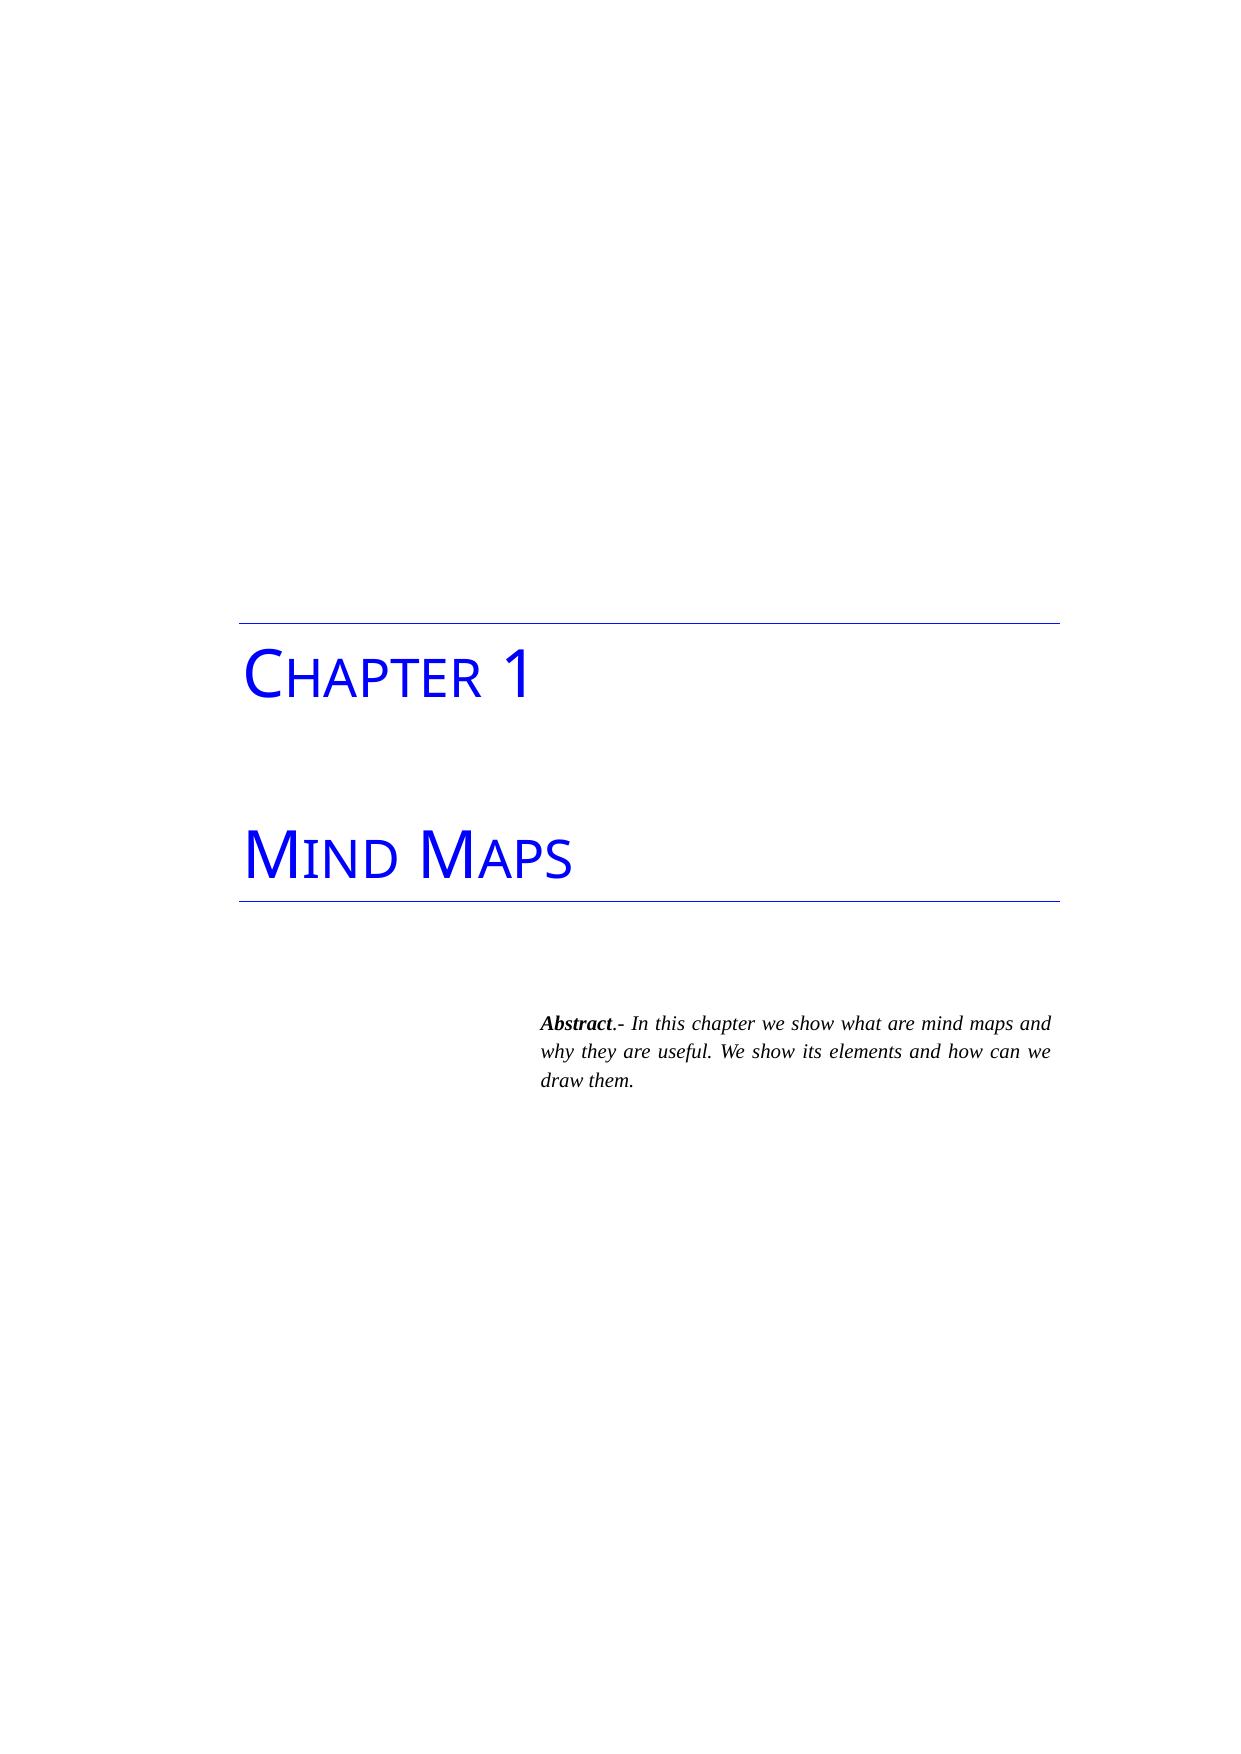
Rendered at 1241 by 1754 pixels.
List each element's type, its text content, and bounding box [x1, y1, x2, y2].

subtitle Mind Maps [239, 624, 1060, 901]
text Abstract.- In this chapter we show what are mind maps and why they are useful. We show its elements and how can we draw them. [534, 1005, 1060, 1098]
